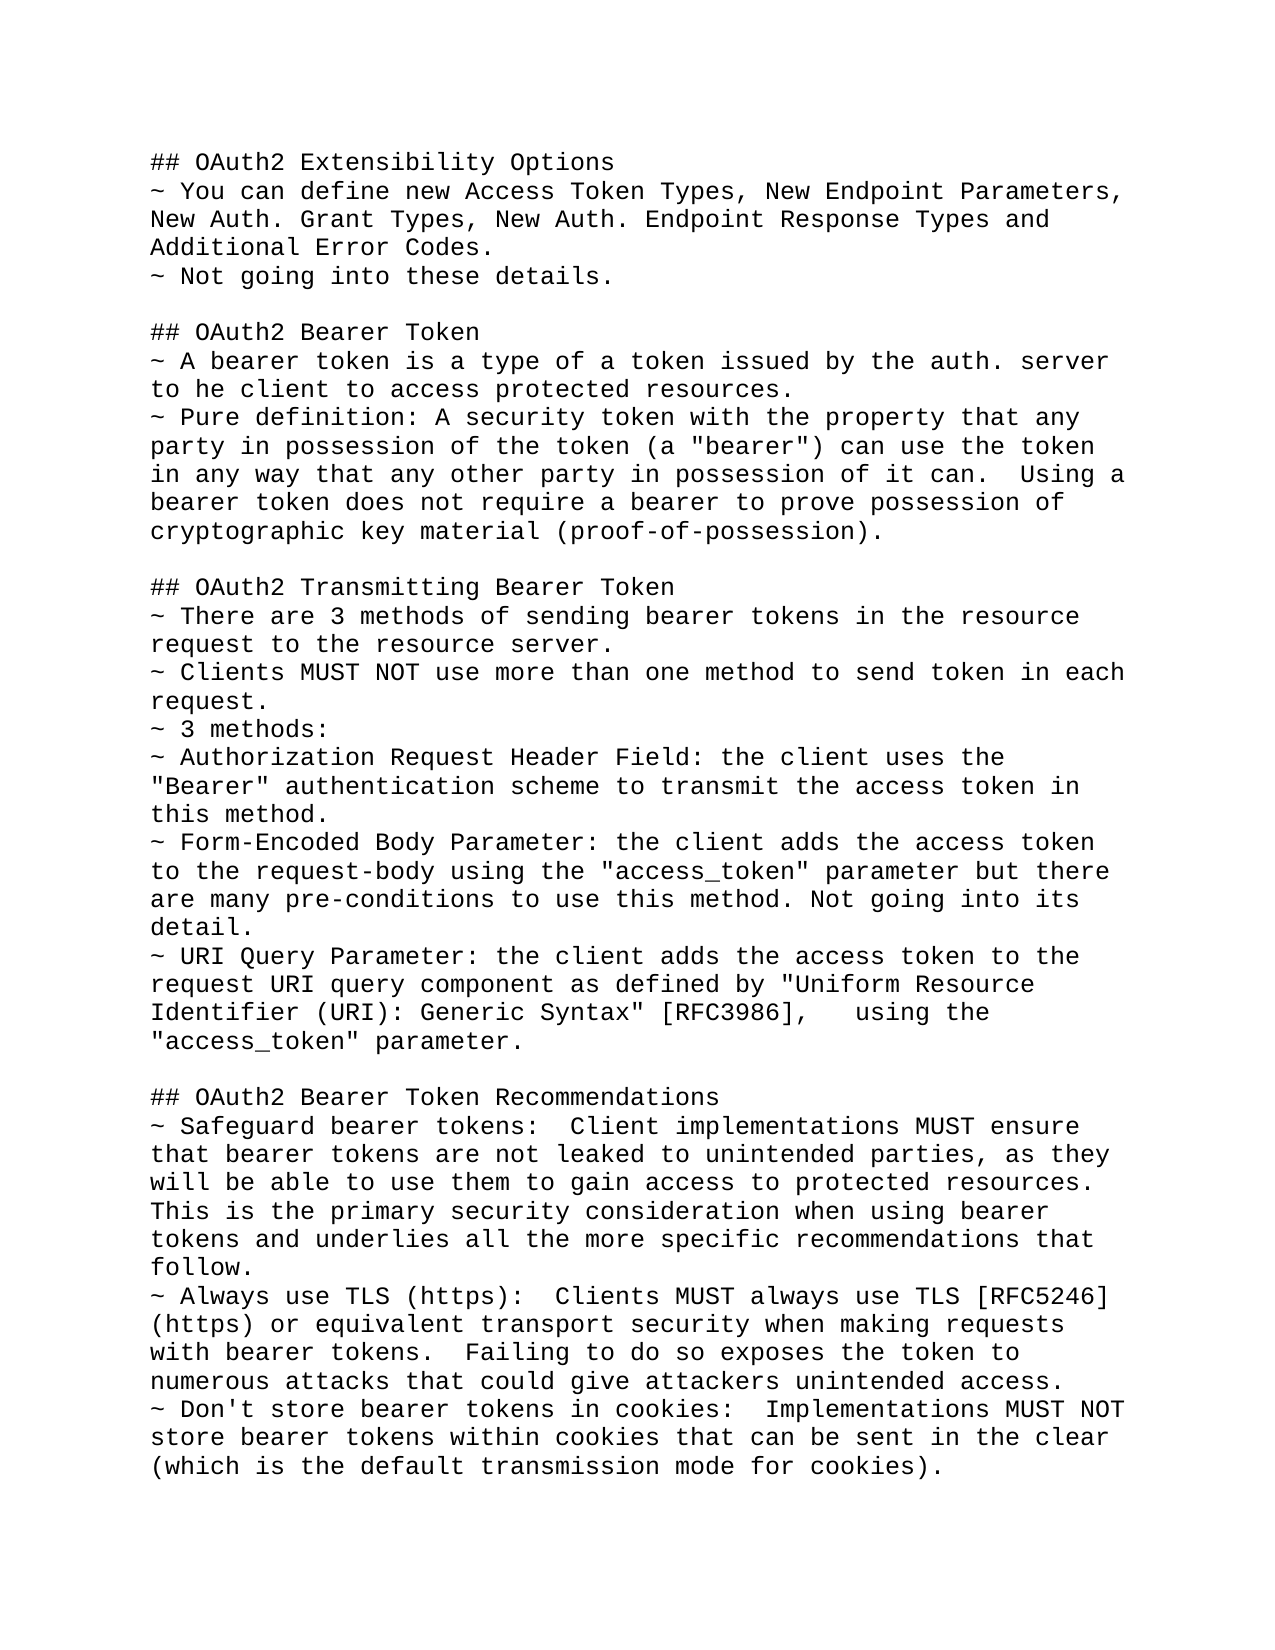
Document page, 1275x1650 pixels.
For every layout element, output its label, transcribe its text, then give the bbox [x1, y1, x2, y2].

text ## OAuth2 Extensibility Options [150, 150, 1125, 178]
text ~ A bearer token is a type of a token issued by the auth. server to he client to access protected resources. [150, 348, 1125, 405]
text ~ Always use TLS (https): Clients MUST always use TLS [RFC5246] (https) or equivalent transport security when making requests with bearer tokens. Failing to do so exposes the token to numerous attacks that could give attackers unintended access. [150, 1283, 1125, 1397]
text ~ Safeguard bearer tokens: Client implementations MUST ensure that bearer tokens are not leaked to unintended parties, as they will be able to use them to gain access to protected resources. This is the primary security consideration when using bearer tokens and underlies all the more specific recommendations that follow. [150, 1113, 1125, 1283]
text ## OAuth2 Bearer Token Recommendations [150, 1085, 1125, 1113]
text ~ Pure definition: A security token with the property that any party in possession of the token (a "bearer") can use the token in any way that any other party in possession of it can. Using a bearer token does not require a bearer to prove possession of cryptographic key material (proof-of-possession). [150, 405, 1125, 547]
text ~ URI Query Parameter: the client adds the access token to the request URI query component as defined by "Uniform Resource Identifier (URI): Generic Syntax" [RFC3986], using the "access_token" parameter. [150, 943, 1125, 1057]
text ~ You can define new Access Token Types, New Endpoint Parameters, New Auth. Grant Types, New Auth. Endpoint Response Types and Additional Error Codes. [150, 178, 1125, 263]
text ~ Not going into these details. [150, 263, 1125, 292]
text ## OAuth2 Bearer Token [150, 320, 1125, 348]
text ~ There are 3 methods of sending bearer tokens in the resource request to the resource server. [150, 603, 1125, 660]
text ~ Don't store bearer tokens in cookies: Implementations MUST NOT store bearer tokens within cookies that can be sent in the clear (which is the default transmission mode for cookies). [150, 1397, 1125, 1482]
text ~ Form-Encoded Body Parameter: the client adds the access token to the request-body using the "access_token" parameter but there are many pre-conditions to use this method. Not going into its detail. [150, 830, 1125, 943]
text ~ Authorization Request Header Field: the client uses the "Bearer" authentication scheme to transmit the access token in this method. [150, 745, 1125, 830]
text ## OAuth2 Transmitting Bearer Token [150, 575, 1125, 603]
text ~ Clients MUST NOT use more than one method to send token in each request. [150, 660, 1125, 717]
text ~ 3 methods: [150, 717, 1125, 745]
